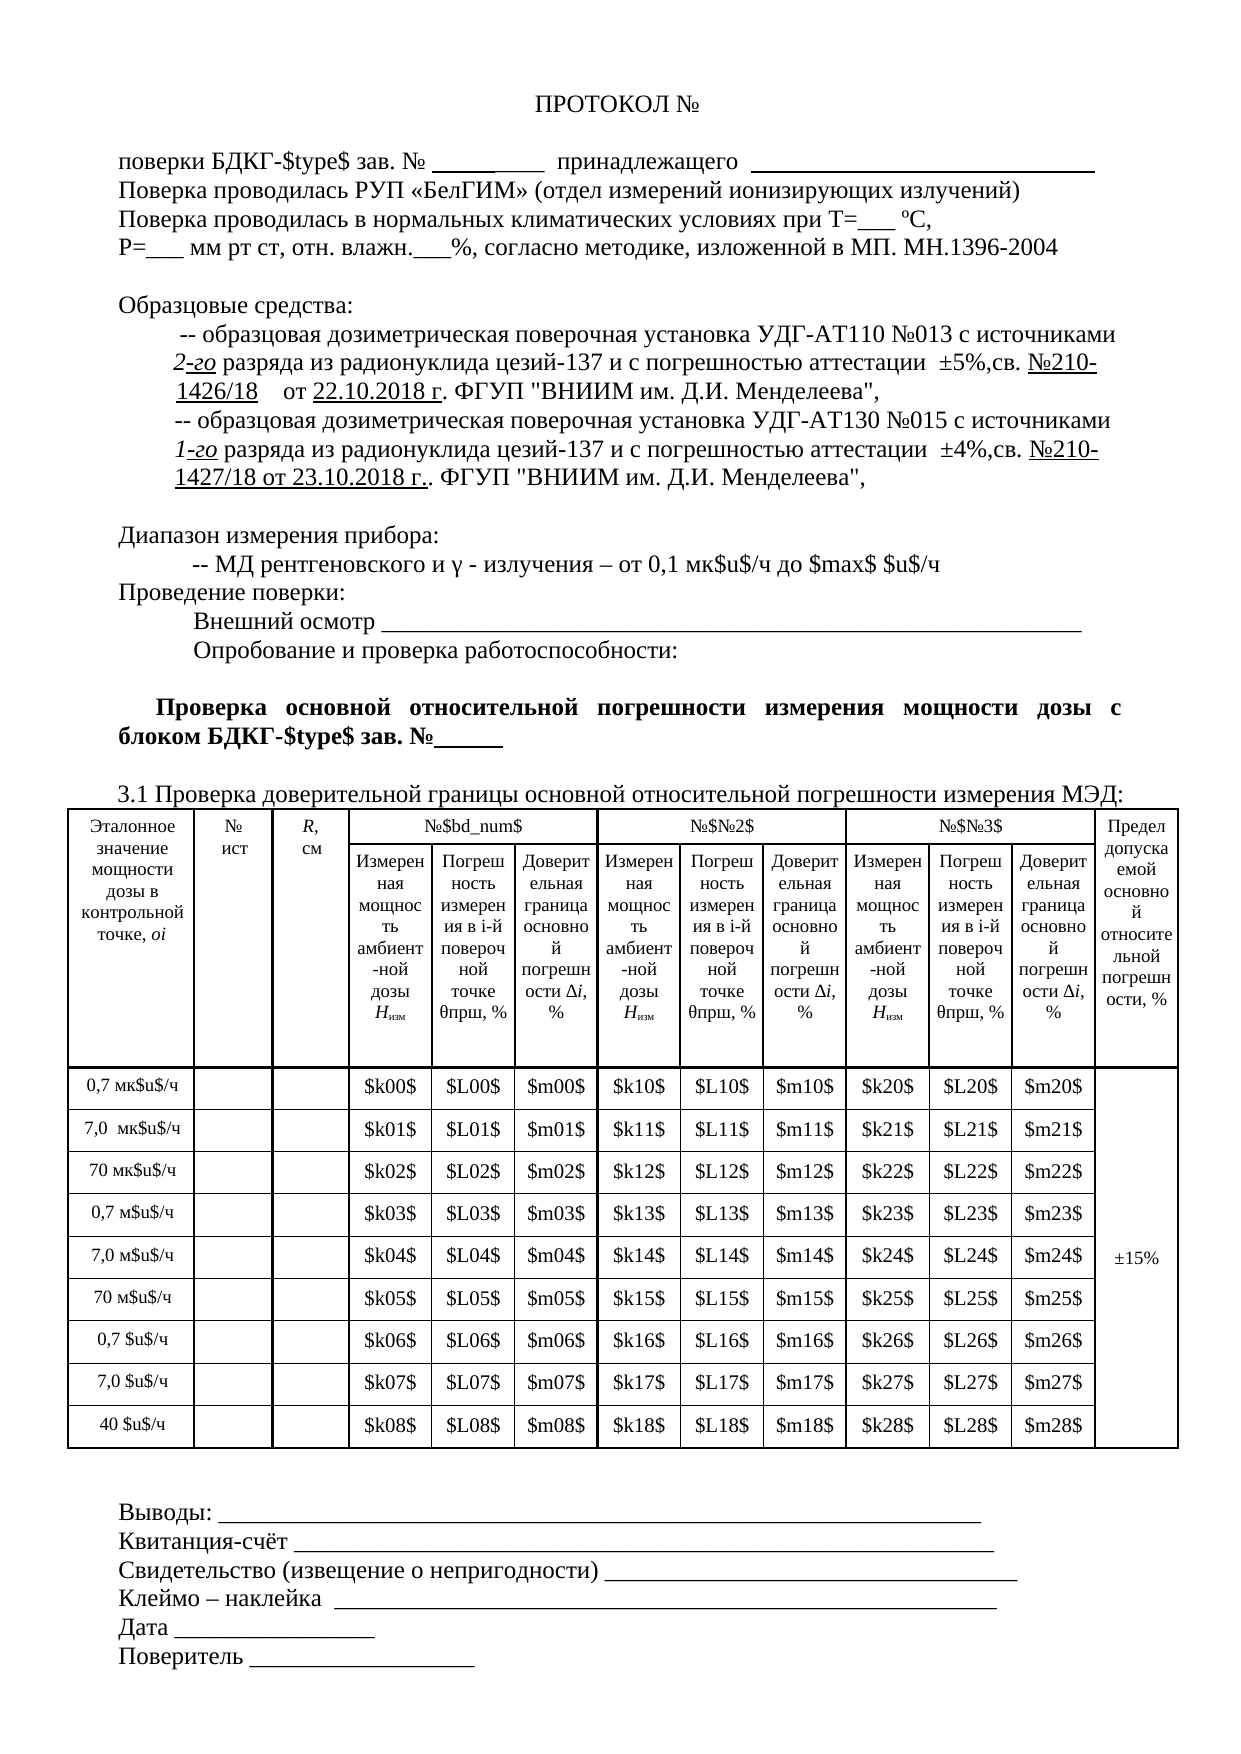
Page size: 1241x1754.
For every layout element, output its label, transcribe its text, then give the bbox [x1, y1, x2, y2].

table_cell $k20$ [847, 1069, 929, 1109]
table_cell $m17$ [764, 1364, 845, 1405]
table_cell $L10$ [681, 1069, 763, 1109]
table_cell 70 м$u$/ч [69, 1279, 193, 1320]
table_cell $k10$ [599, 1069, 680, 1109]
table_cell $L27$ [930, 1364, 1011, 1405]
table_cell 7,0 м$u$/ч [69, 1237, 193, 1278]
table_cell $L17$ [681, 1364, 763, 1405]
text Проведение поверки: [118, 577, 1122, 606]
text Поверка проводилась в нормальных климатических условиях при Т=___ ºС, [118, 204, 1122, 232]
table_cell $k13$ [599, 1194, 680, 1236]
table_cell [195, 1237, 271, 1278]
table_cell $L22$ [930, 1152, 1011, 1193]
table_cell 0,7 мк$u$/ч [69, 1069, 193, 1109]
table_cell $k15$ [599, 1279, 680, 1320]
table_cell $k26$ [847, 1321, 929, 1362]
table_header №$№2$ [599, 810, 845, 842]
table_cell Погрешность измерения в i-й поверочной точке θпрш, % [681, 845, 762, 1066]
table_cell [195, 1406, 271, 1447]
table_cell $m07$ [515, 1364, 596, 1405]
table_cell [274, 1194, 348, 1236]
text Поверка проводилась РУП «БелГИМ» (отдел измерений ионизирующих излучений) [118, 175, 1122, 204]
table_cell $m15$ [764, 1279, 845, 1320]
text Дата ________________ [118, 1612, 1122, 1641]
table_cell Измеренная мощность амбиент-ной дозы Hизм [599, 845, 679, 1066]
table_cell $m00$ [515, 1069, 596, 1109]
table_cell $m21$ [1012, 1110, 1094, 1151]
table_header Предел допускаемой основной относительной погрешности, % [1096, 810, 1177, 1066]
table_cell $k03$ [350, 1194, 431, 1236]
table_cell $k27$ [847, 1364, 929, 1405]
table_cell $k14$ [599, 1237, 680, 1278]
table_cell $L11$ [681, 1110, 763, 1151]
table_cell $L24$ [930, 1237, 1011, 1278]
text -- образцовая дозиметрическая поверочная установка УДГ-АТ110 №013 с источниками [173, 319, 1149, 347]
table_cell $m06$ [515, 1321, 596, 1362]
text Проверка основной относительной погрешности измерения мощности дозы с блоком БДКГ-$type$ зав. № . [118, 692, 1122, 750]
table_cell $m28$ [1012, 1406, 1094, 1447]
table_cell Измеренная мощность амбиент-ной дозы Hизм [847, 845, 928, 1066]
table_cell $k06$ [350, 1321, 431, 1362]
table_cell ±15% [1096, 1069, 1177, 1447]
text Диапазон измерения прибора: [118, 520, 1149, 549]
table_cell [274, 1069, 348, 1109]
table_cell $k18$ [599, 1406, 680, 1447]
text -- образцовая дозиметрическая поверочная установка УДГ-АТ130 №015 с источниками [174, 405, 1149, 434]
table_cell $k07$ [350, 1364, 431, 1405]
text Внешний осмотр ________________________________________________________ [118, 606, 1122, 635]
table_cell $L14$ [681, 1237, 763, 1278]
table_cell $k16$ [599, 1321, 680, 1362]
table_cell [274, 1237, 348, 1278]
table_cell $m24$ [1012, 1237, 1094, 1278]
table_cell $k08$ [350, 1406, 431, 1447]
table_cell $m01$ [515, 1110, 596, 1151]
table_cell $k25$ [847, 1279, 929, 1320]
text -- МД рентгеновского и γ - излучения – от 0,1 мк$u$/ч до $max$ $u$/ч [192, 549, 1122, 577]
text Квитанция-счёт ________________________________________________________ [118, 1526, 1122, 1555]
table_cell $k21$ [847, 1110, 929, 1151]
table_cell $m13$ [764, 1194, 845, 1236]
text 1-го разряда из радионуклида цезий-137 и с погрешностью аттестации ±4%,св. №210-1427/18 от 23.10.2018 г.. ФГУП "ВНИИМ им. Д.И. Менделеева", [174, 434, 1149, 491]
table_cell [274, 1364, 348, 1405]
table_cell $m26$ [1012, 1321, 1094, 1362]
table_cell $L01$ [432, 1110, 514, 1151]
table_cell $k11$ [599, 1110, 680, 1151]
table_cell $m03$ [515, 1194, 596, 1236]
table_cell $k05$ [350, 1279, 431, 1320]
table_cell $m08$ [515, 1406, 596, 1447]
table_cell $L23$ [930, 1194, 1011, 1236]
table_cell $L04$ [432, 1237, 514, 1278]
table_cell $m18$ [764, 1406, 845, 1447]
table_cell [274, 1321, 348, 1362]
table_cell 40 $u$/ч [69, 1406, 193, 1447]
table_cell Погрешность измерения в i-й поверочной точке θпрш, % [433, 845, 514, 1066]
table_cell $m25$ [1012, 1279, 1094, 1320]
table_header R, см [274, 810, 348, 1066]
list 3.1 Проверка доверительной границы основной относительной погрешности измерения МЭД: [117, 779, 1129, 807]
table_header №$bd_num$ [350, 810, 596, 842]
table_cell $L00$ [432, 1069, 514, 1109]
table_cell $m11$ [764, 1110, 845, 1151]
table_header № ист [195, 810, 271, 1066]
text Поверитель __________________ [118, 1641, 1122, 1670]
table_cell $L13$ [681, 1194, 763, 1236]
table_cell [274, 1110, 348, 1151]
table_cell $k00$ [350, 1069, 431, 1109]
table_cell $m10$ [764, 1069, 845, 1109]
table_cell Доверительная граница основной погрешности ∆i,% [516, 845, 596, 1066]
table_cell $L12$ [681, 1152, 763, 1193]
table_cell $L25$ [930, 1279, 1011, 1320]
table_cell 0,7 $u$/ч [69, 1321, 193, 1362]
table_cell [195, 1321, 271, 1362]
table_header Эталонное значение мощности дозы в контрольной точке, oi [69, 810, 193, 1066]
table_cell [195, 1069, 271, 1109]
text Клеймо – наклейка _____________________________________________________ [118, 1583, 1122, 1612]
text ПРОТОКОЛ № [118, 89, 1122, 117]
table_cell $k02$ [350, 1152, 431, 1193]
table_cell [195, 1364, 271, 1405]
text Выводы: _____________________________________________________________ [118, 1497, 1122, 1526]
table_cell $k17$ [599, 1364, 680, 1405]
table_cell 7,0 мк$u$/ч [69, 1110, 193, 1151]
table_cell $k01$ [350, 1110, 431, 1151]
table_cell $k04$ [350, 1237, 431, 1278]
text поверки БДКГ-$type$ зав. № ____. принадлежащего . . [118, 146, 1122, 175]
table_cell $m02$ [515, 1152, 596, 1193]
table_cell $k22$ [847, 1152, 929, 1193]
table_cell $L07$ [432, 1364, 514, 1405]
table_cell 7,0 $u$/ч [69, 1364, 193, 1405]
table_cell $L26$ [930, 1321, 1011, 1362]
table_cell Измеренная мощность амбиент-ной дозы Hизм [350, 845, 431, 1066]
table_cell Погрешность измерения в i-й поверочной точке θпрш, % [930, 845, 1011, 1066]
table_cell $L20$ [930, 1069, 1011, 1109]
table_cell Доверительная граница основной погрешности ∆i,% [764, 845, 845, 1066]
table_cell Доверительная граница основной погрешности ∆i,% [1013, 845, 1094, 1066]
table_cell $k23$ [847, 1194, 929, 1236]
table_cell $L28$ [930, 1406, 1011, 1447]
table_cell $k12$ [599, 1152, 680, 1193]
table_cell $L16$ [681, 1321, 763, 1362]
table_cell [195, 1194, 271, 1236]
table_cell $m04$ [515, 1237, 596, 1278]
table_cell $m16$ [764, 1321, 845, 1362]
table_cell $L06$ [432, 1321, 514, 1362]
table_cell $L18$ [681, 1406, 763, 1447]
table_cell 70 мк$u$/ч [69, 1152, 193, 1193]
text 2-го разряда из радионуклида цезий-137 и с погрешностью аттестации ±5%,св. №210-1426/18 от 22.10.2018 г. ФГУП "ВНИИМ им. Д.И. Менделеева", [173, 347, 1149, 405]
table_cell $m14$ [764, 1237, 845, 1278]
text Опробование и проверка работоспособности: [118, 635, 1122, 664]
table_cell $m12$ [764, 1152, 845, 1193]
table_header №$№3$ [847, 810, 1094, 842]
table_cell $L02$ [432, 1152, 514, 1193]
text Образцовые средства: [118, 290, 1122, 319]
table_cell [274, 1279, 348, 1320]
table_cell $k28$ [847, 1406, 929, 1447]
text Свидетельство (извещение о непригодности) _________________________________ [118, 1555, 1122, 1583]
table_cell [195, 1110, 271, 1151]
table_cell [274, 1406, 348, 1447]
table_cell $m23$ [1012, 1194, 1094, 1236]
table_cell $m27$ [1012, 1364, 1094, 1405]
table_cell $L21$ [930, 1110, 1011, 1151]
table_cell $m20$ [1012, 1069, 1094, 1109]
table_cell $m22$ [1012, 1152, 1094, 1193]
table_cell $L03$ [432, 1194, 514, 1236]
table_cell 0,7 м$u$/ч [69, 1194, 193, 1236]
table_cell [274, 1152, 348, 1193]
text Р=___ мм рт ст, отн. влажн.___%, согласно методике, изложенной в МП. МН.1396-2004 [118, 232, 1122, 261]
table_cell $k24$ [847, 1237, 929, 1278]
table_cell $L08$ [432, 1406, 514, 1447]
table_cell $L05$ [432, 1279, 514, 1320]
table_cell [195, 1279, 271, 1320]
table_cell [195, 1152, 271, 1193]
table_cell $m05$ [515, 1279, 596, 1320]
table_cell $L15$ [681, 1279, 763, 1320]
